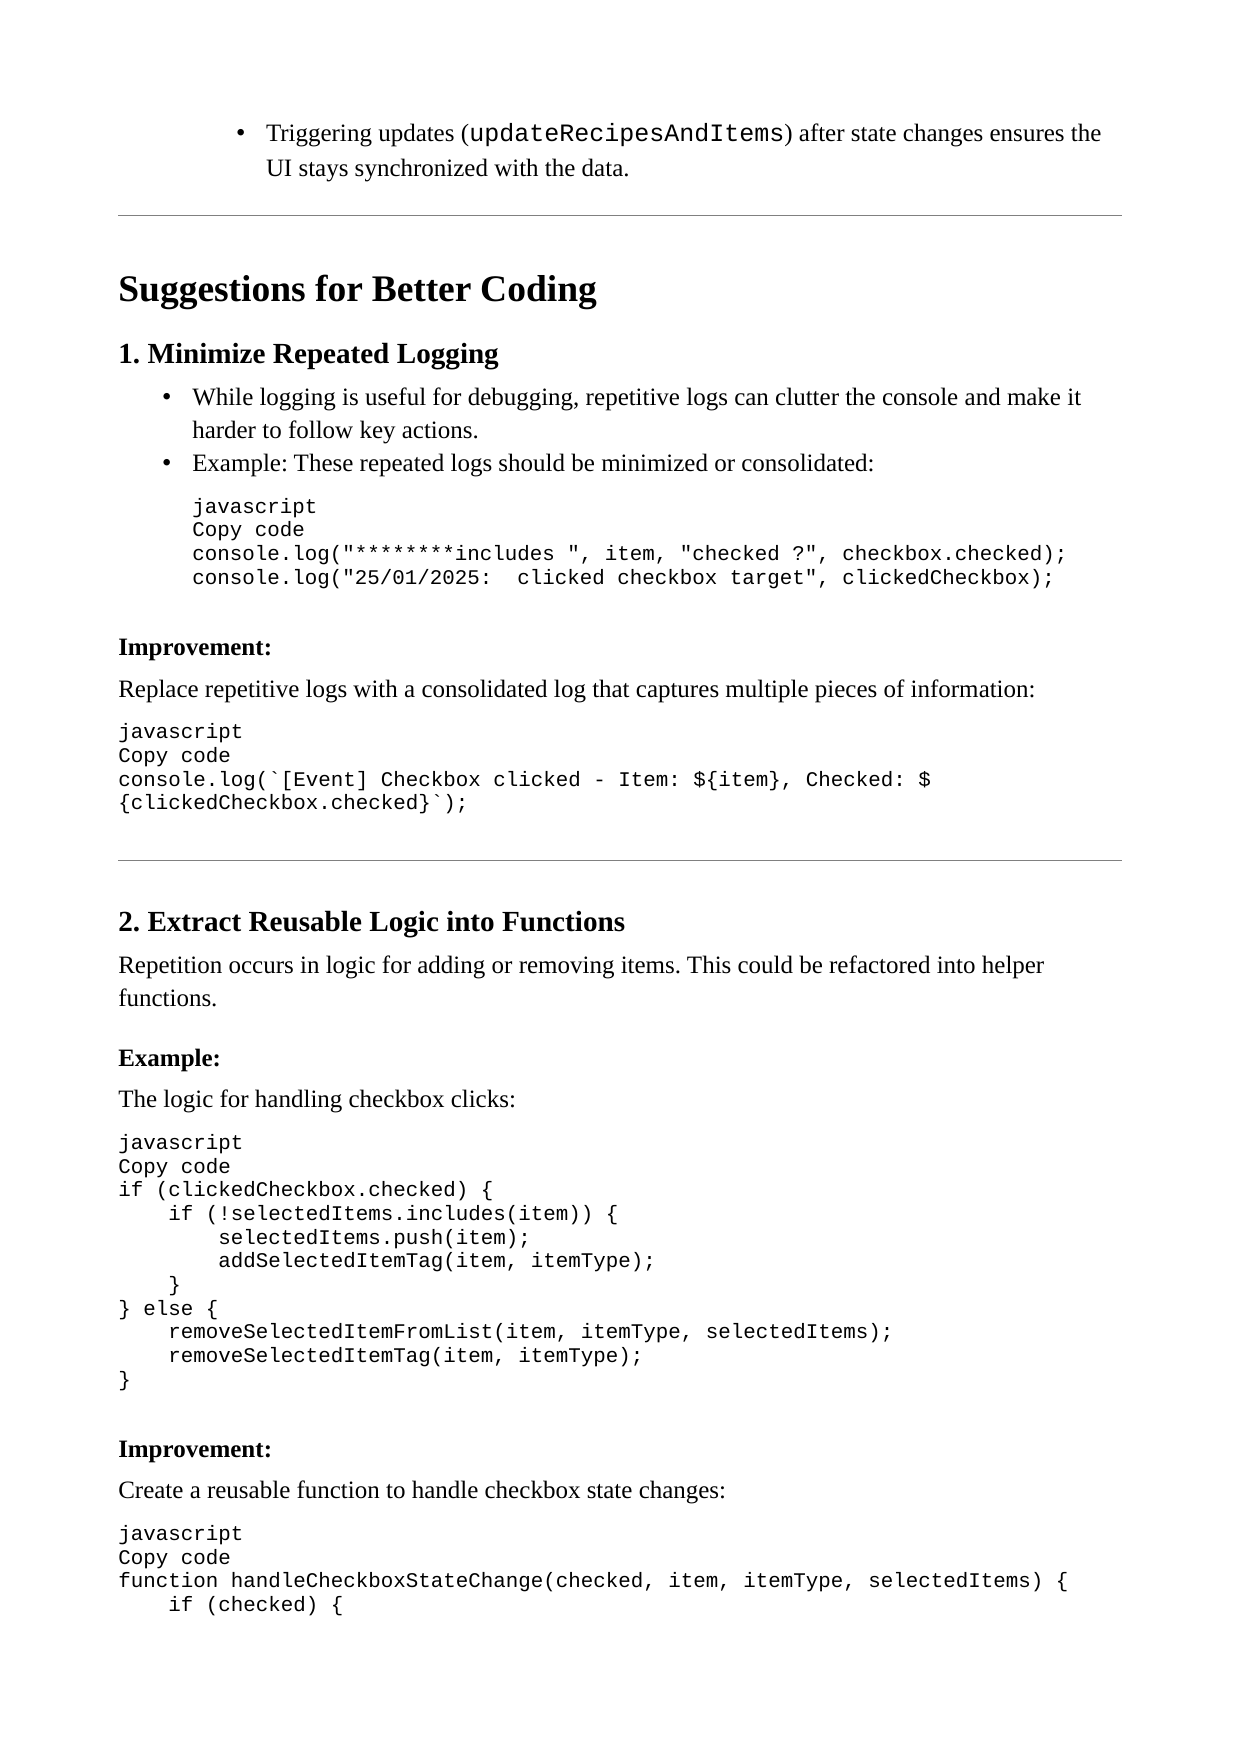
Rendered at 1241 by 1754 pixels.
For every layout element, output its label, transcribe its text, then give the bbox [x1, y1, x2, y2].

text removeSelectedItemTag(item, itemType); [118, 1345, 1122, 1369]
subtitle Suggestions for Better Coding [118, 266, 1122, 309]
text Create a reusable function to handle checkbox state changes: [118, 1476, 1122, 1504]
subtitle 1. Minimize Repeated Logging [118, 336, 1122, 370]
text if (checked) { [118, 1594, 1122, 1618]
text Replace repetitive logs with a consolidated log that captures multiple pieces of information: [118, 674, 1122, 702]
subtitle Example: [118, 1043, 1122, 1072]
text } [118, 1369, 1122, 1392]
text function handleCheckboxStateChange(checked, item, itemType, selectedItems) { [118, 1570, 1122, 1594]
list While logging is useful for debugging, repetitive logs can clutter the console and make it harder to follow key actions. [162, 382, 1122, 444]
list console.log("********includes ", item, "checked ?", checkbox.checked); [162, 543, 1122, 567]
text addSelectedItemTag(item, itemType); [118, 1250, 1122, 1274]
list Triggering updates (updateRecipesAndItems) after state changes ensures the UI stays synchronized with the data. [236, 118, 1122, 182]
text javascript [118, 1523, 1122, 1547]
list javascript [162, 496, 1122, 519]
text console.log(`[Event] Checkbox clicked - Item: ${item}, Checked: ${clickedCheckbox.checked}`); [118, 768, 1122, 816]
text selectedItems.push(item); [118, 1227, 1122, 1250]
text javascript [118, 1132, 1122, 1156]
text } else { [118, 1298, 1122, 1321]
text javascript [118, 721, 1122, 745]
text if (!selectedItems.includes(item)) { [118, 1203, 1122, 1227]
text removeSelectedItemFromList(item, itemType, selectedItems); [118, 1321, 1122, 1345]
text Repetition occurs in logic for adding or removing items. This could be refactored into helper functions. [118, 950, 1122, 1012]
text Copy code [118, 745, 1122, 768]
list Copy code [162, 519, 1122, 543]
list console.log("25/01/2025: clicked checkbox target", clickedCheckbox); [162, 567, 1122, 590]
text Copy code [118, 1156, 1122, 1179]
list Example: These repeated logs should be minimized or consolidated: [162, 448, 1122, 477]
subtitle Improvement: [118, 1434, 1122, 1463]
text The logic for handling checkbox clicks: [118, 1084, 1122, 1113]
subtitle Improvement: [118, 632, 1122, 661]
text } [118, 1274, 1122, 1298]
text if (clickedCheckbox.checked) { [118, 1179, 1122, 1203]
subtitle 2. Extract Reusable Logic into Functions [118, 904, 1122, 938]
text Copy code [118, 1547, 1122, 1570]
